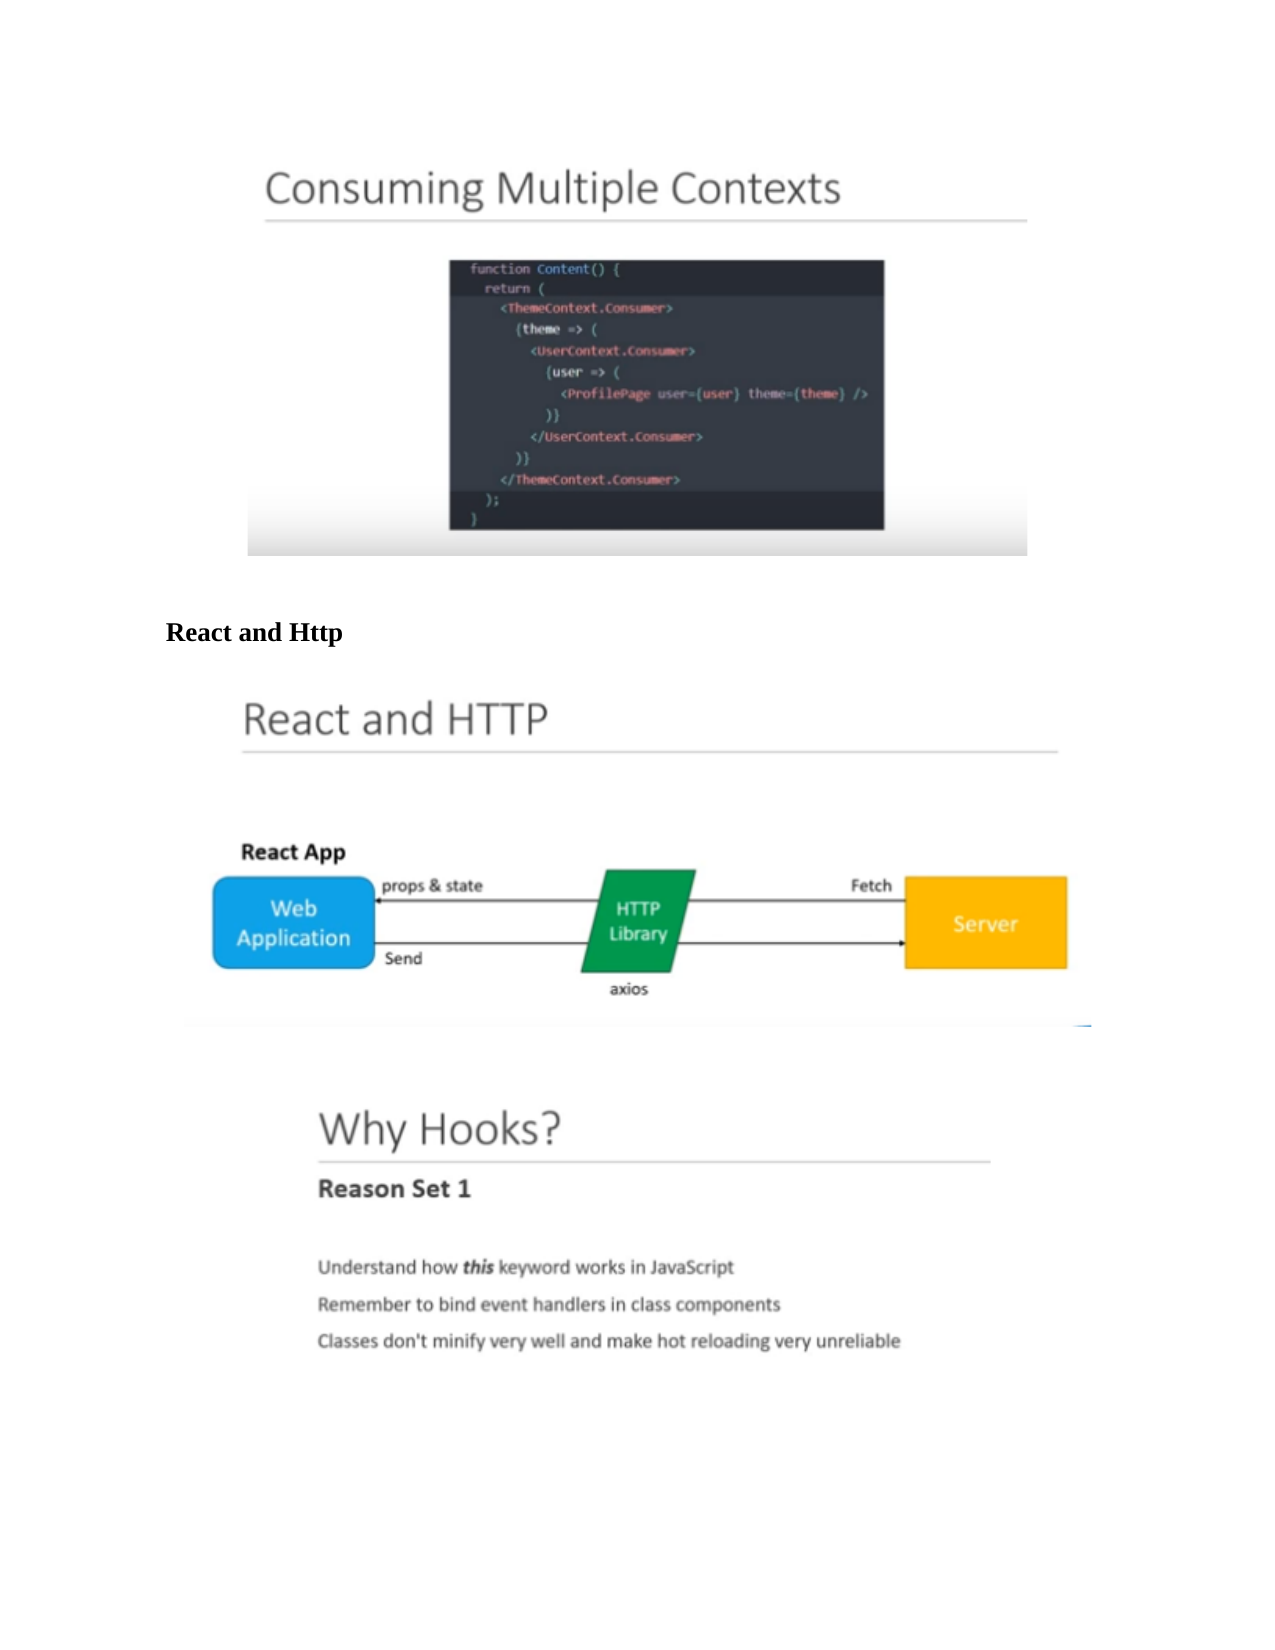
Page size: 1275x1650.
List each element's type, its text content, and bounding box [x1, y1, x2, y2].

picture [247, 118, 1028, 556]
text React and Http [118, 616, 1157, 648]
picture [183, 678, 1092, 1027]
picture [284, 1083, 991, 1397]
